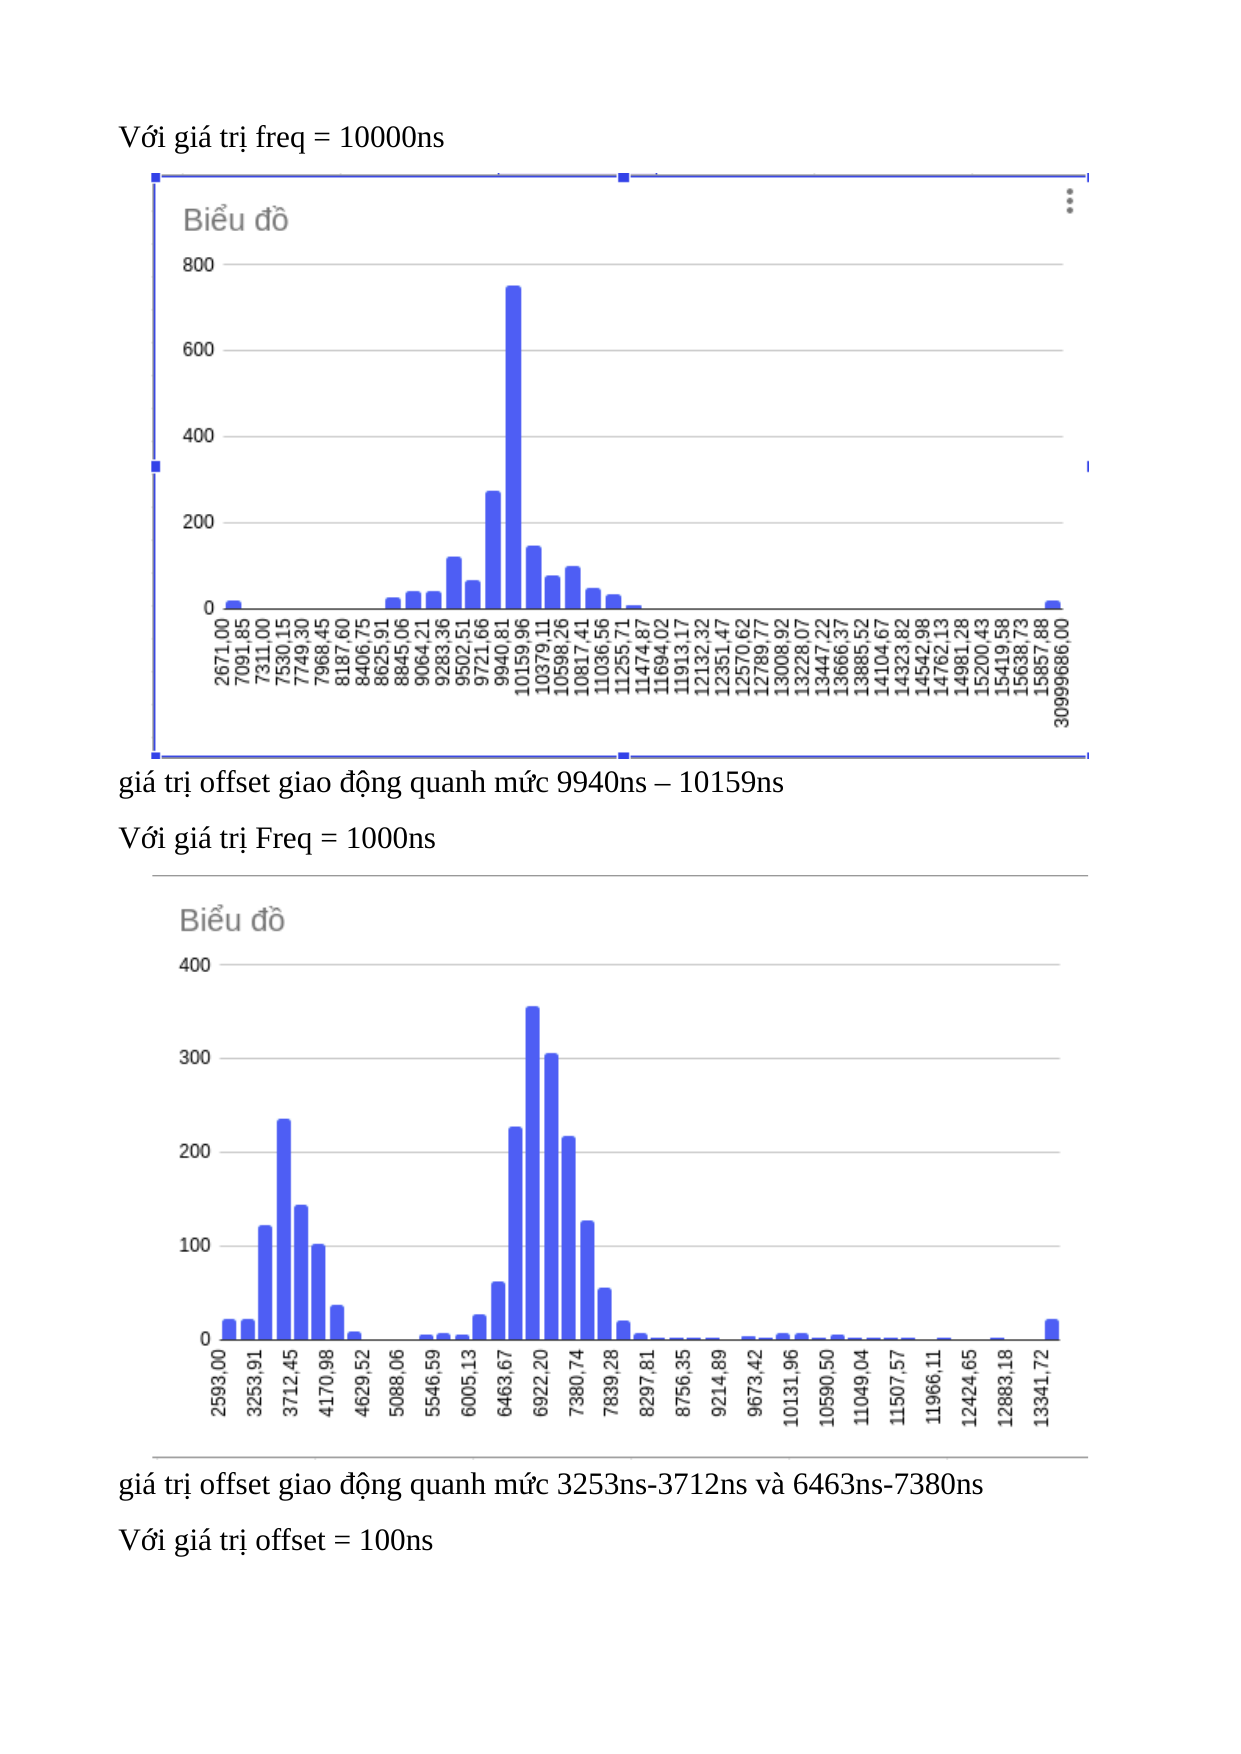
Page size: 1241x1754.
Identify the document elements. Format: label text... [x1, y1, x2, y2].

picture [152, 875, 1089, 1460]
text giá trị offset giao động quanh mức 3253ns-3712ns và 6463ns-7380ns [118, 875, 1122, 1501]
picture [151, 173, 1089, 759]
text Với giá trị Freq = 1000ns [118, 819, 1122, 855]
text giá trị offset giao động quanh mức 9940ns – 10159ns [118, 174, 1122, 799]
text Với giá trị offset = 100ns [118, 1521, 1122, 1557]
text Với giá trị freq = 10000ns [118, 118, 1122, 154]
